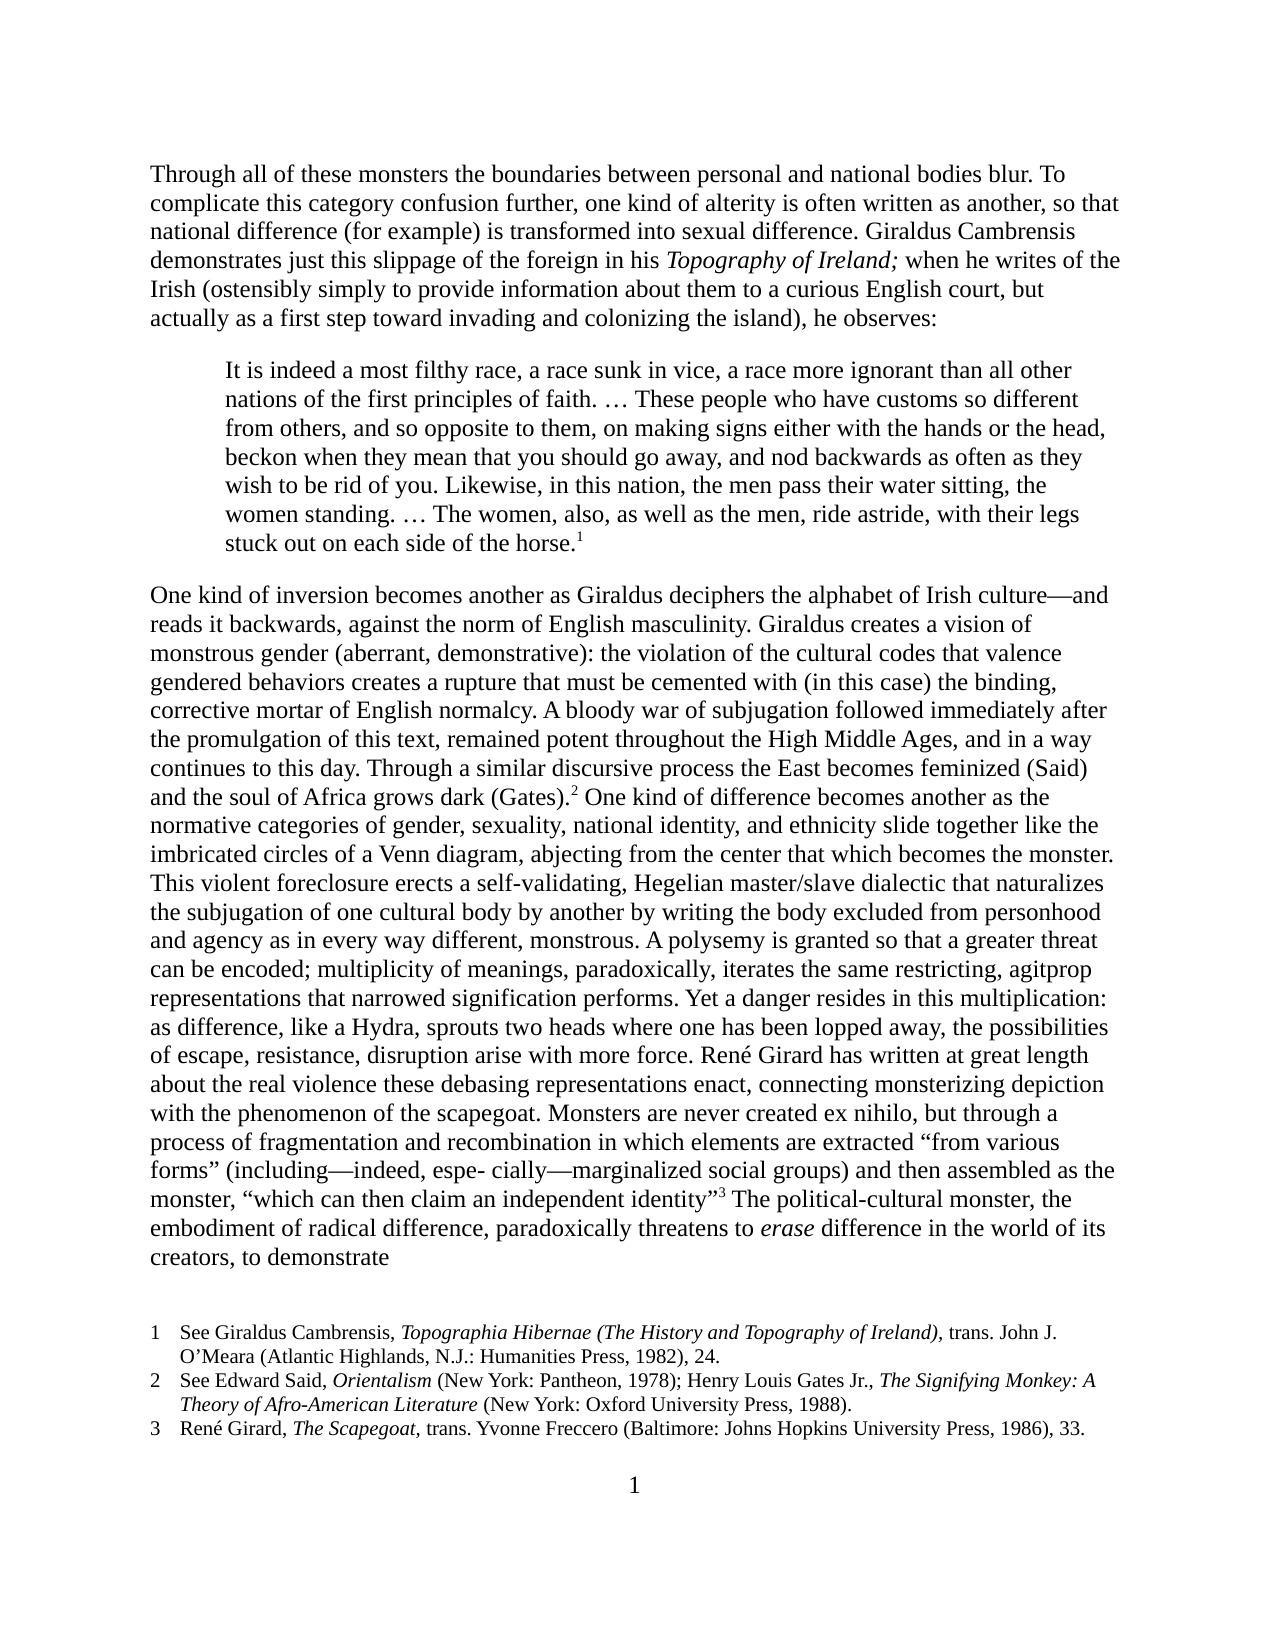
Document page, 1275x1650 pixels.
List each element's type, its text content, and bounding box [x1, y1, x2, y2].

text One kind of inversion becomes another as Giraldus deciphers the alphabet of Irish culture—and reads it backwards, against the norm of English masculinity. Giraldus creates a vision of monstrous gender (aberrant, demonstrative): the violation of the cultural codes that valence gendered behaviors creates a rupture that must be cemented with (in this case) the binding, corrective mortar of English normalcy. A bloody war of subjugation followed immediately after the promulgation of this text, remained potent throughout the High Middle Ages, and in a way continues to this day. Through a similar discursive process the East becomes feminized (Said) and the soul of Africa grows dark (Gates). One kind of difference becomes another as the normative categories of gender, sexuality, national identity, and ethnicity slide together like the imbricated circles of a Venn diagram, abjecting from the center that which becomes the monster. This violent foreclosure erects a self-validating, Hegelian master/slave dialectic that naturalizes the subjugation of one cultural body by another by writing the body excluded from personhood and agency as in every way different, monstrous. A polysemy is granted so that a greater threat can be encoded; multiplicity of meanings, paradoxically, iterates the same restricting, agitprop representations that narrowed signification performs. Yet a danger resides in this multiplication: as difference, like a Hydra, sprouts two heads where one has been lopped away, the possibilities of escape, resistance, disruption arise with more force. René Girard has written at great length about the real violence these debasing representations enact, connecting monsterizing depiction with the phenomenon of the scapegoat. Monsters are never created ex nihilo, but through a process of fragmentation and recombination in which elements are extracted “from various forms” (including—indeed, espe- cially—marginalized social groups) and then assembled as the monster, “which can then claim an independent identity” The political-cultural monster, the embodiment of radical difference, paradoxically threatens to erase difference in the world of its creators, to demonstrate [150, 581, 1125, 1271]
text René Girard, The Scapegoat, trans. Yvonne Freccero (Baltimore: Johns Hopkins University Press, 1986), 33. [150, 1416, 1125, 1440]
text See Giraldus Cambrensis, Topographia Hibernae (The History and Topography of Ireland), trans. John J. O’Meara (Atlantic Highlands, N.J.: Humanities Press, 1982), 24. [150, 1320, 1125, 1368]
text It is indeed a most filthy race, a race sunk in vice, a race more ignorant than all other nations of the first principles of faith. … These people who have customs so different from others, and so opposite to them, on making signs either with the hands or the head, beckon when they mean that you should go away, and nod backwards as often as they wish to be rid of you. Likewise, in this nation, the men pass their water sitting, the women standing. … The women, also, as well as the men, ride astride, with their legs stuck out on each side of the horse. [225, 355, 1125, 557]
text See Edward Said, Orientalism (New York: Pantheon, 1978); Henry Louis Gates Jr., The Signifying Monkey: A Theory of Afro-American Literature (New York: Oxford University Press, 1988). [150, 1368, 1125, 1416]
text Through all of these monsters the boundaries between personal and national bodies blur. To complicate this category confusion further, one kind of alterity is often written as another, so that national difference (for example) is transformed into sexual difference. Giraldus Cambrensis demonstrates just this slippage of the foreign in his Topography of Ireland; when he writes of the Irish (ostensibly simply to provide information about them to a curious English court, but actually as a first step toward invading and colonizing the island), he observes: [150, 159, 1125, 331]
